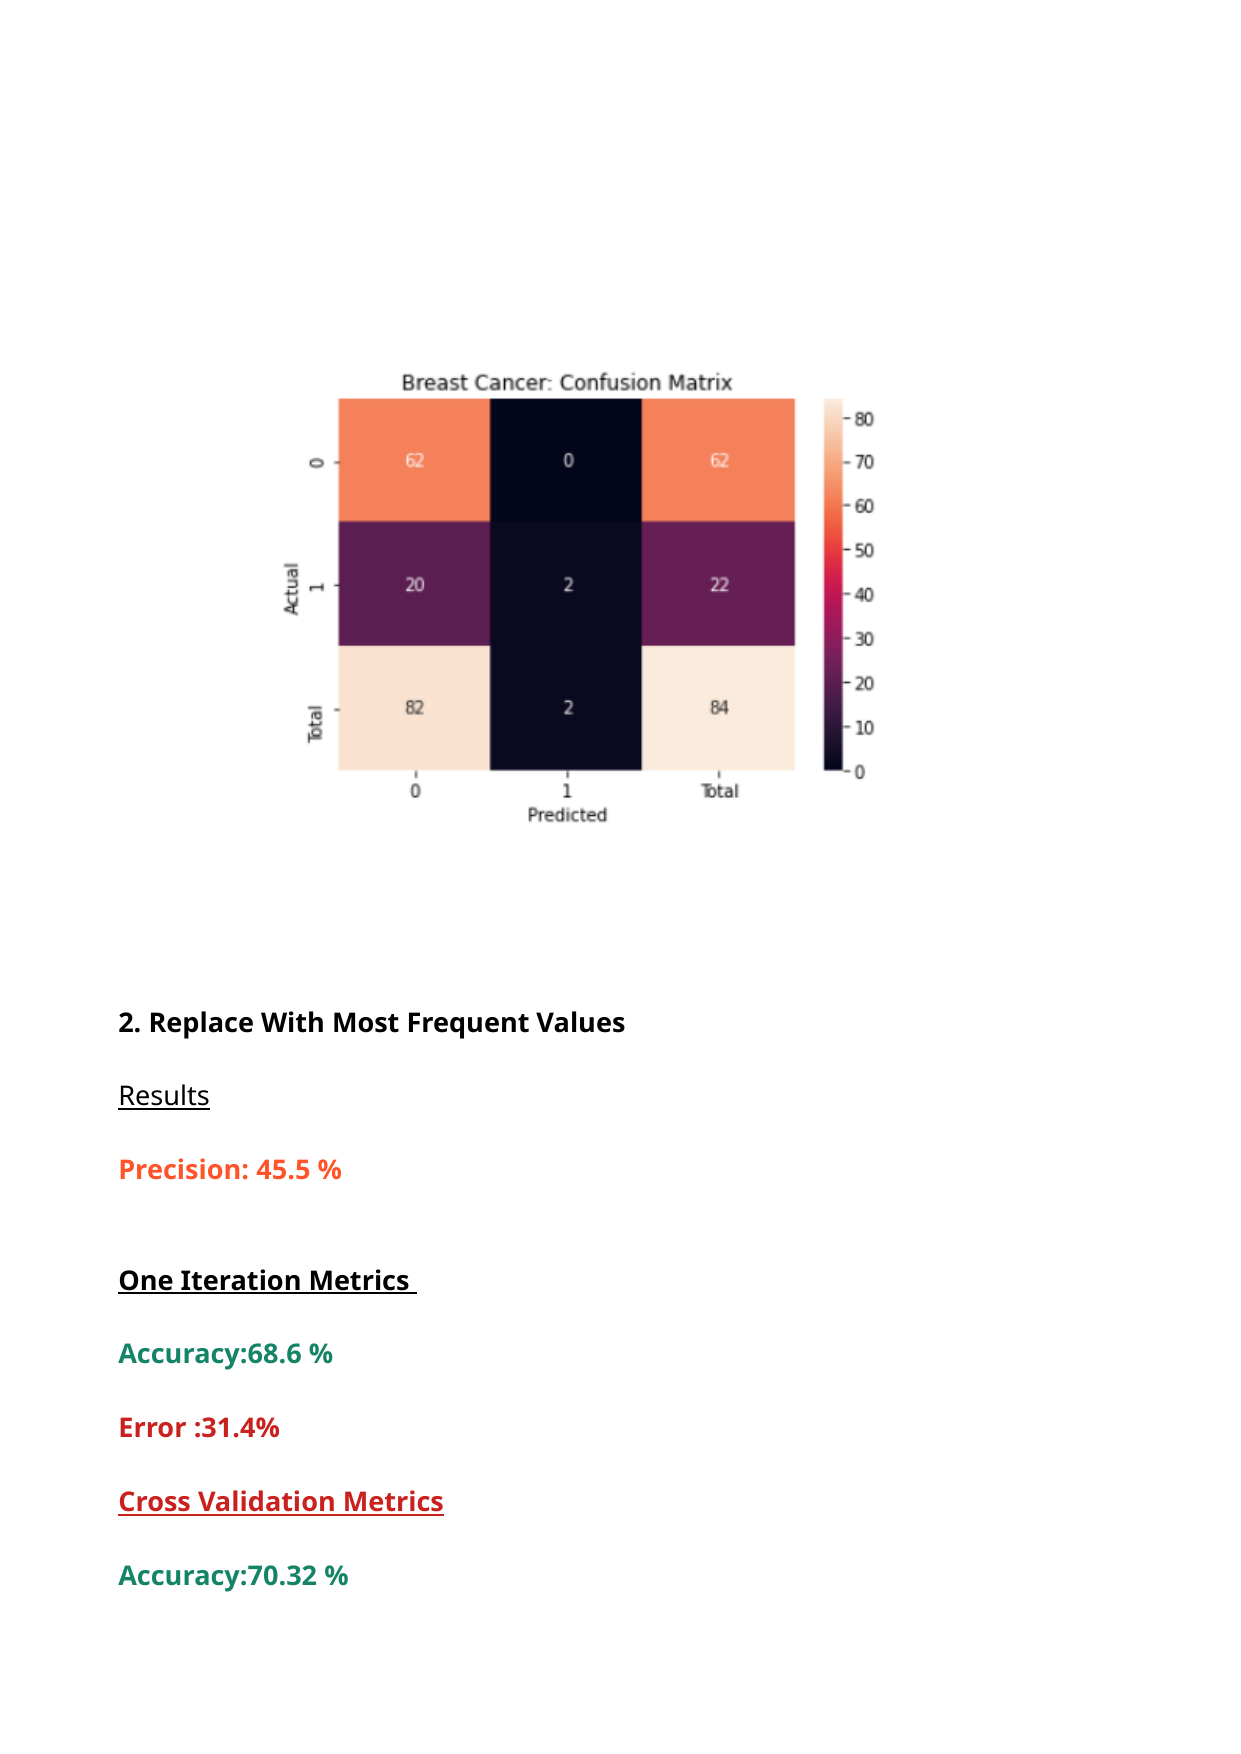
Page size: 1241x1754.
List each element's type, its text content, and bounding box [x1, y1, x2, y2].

text One Iteration Metrics [118, 1261, 1122, 1298]
text Results [118, 1077, 1122, 1114]
text Cross Validation Metrics [118, 1482, 1122, 1519]
text Accuracy:68.6 % [118, 1335, 1122, 1372]
text Error :31.4% [118, 1409, 1122, 1446]
text Accuracy:70.32 % [118, 1556, 1122, 1593]
picture [282, 366, 909, 840]
text 2. Replace With Most Frequent Values [118, 1003, 1122, 1040]
text Precision: 45.5 % [118, 1151, 1122, 1187]
